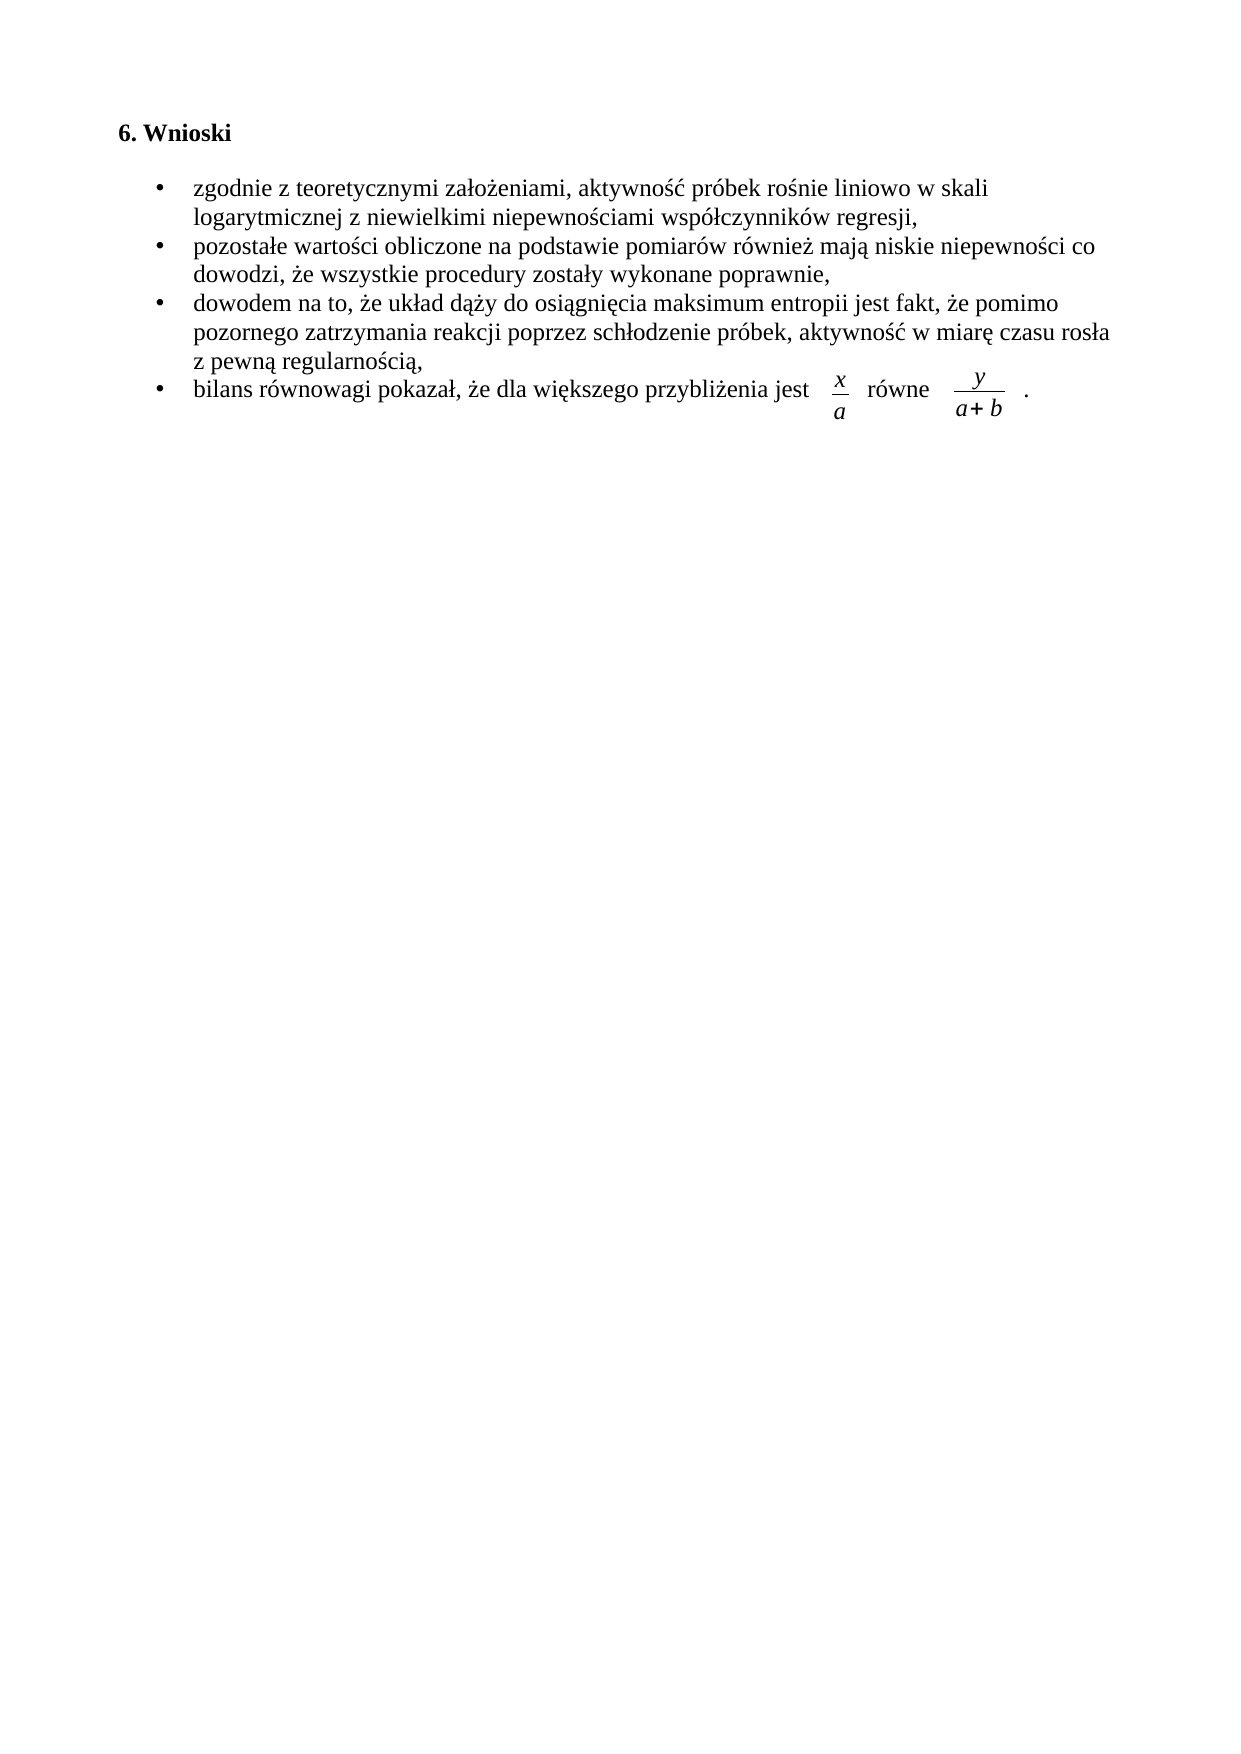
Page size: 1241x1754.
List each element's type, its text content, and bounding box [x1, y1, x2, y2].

list dowodem na to, że układ dąży do osiągnięcia maksimum entropii jest fakt, że pomimo pozornego zatrzymania reakcji poprzez schłodzenie próbek, aktywność w miarę czasu rosła z pewną regularnością, [156, 288, 1122, 374]
text 6. Wnioski [118, 118, 1122, 147]
list bilans równowagi pokazał, że dla większego przybliżenia jest równe . [156, 374, 1122, 403]
list pozostałe wartości obliczone na podstawie pomiarów również mają niskie niepewności co dowodzi, że wszystkie procedury zostały wykonane poprawnie, [156, 231, 1122, 288]
list zgodnie z teoretycznymi założeniami, aktywność próbek rośnie liniowo w skali logarytmicznej z niewielkimi niepewnościami współczynników regresji, [156, 173, 1122, 231]
